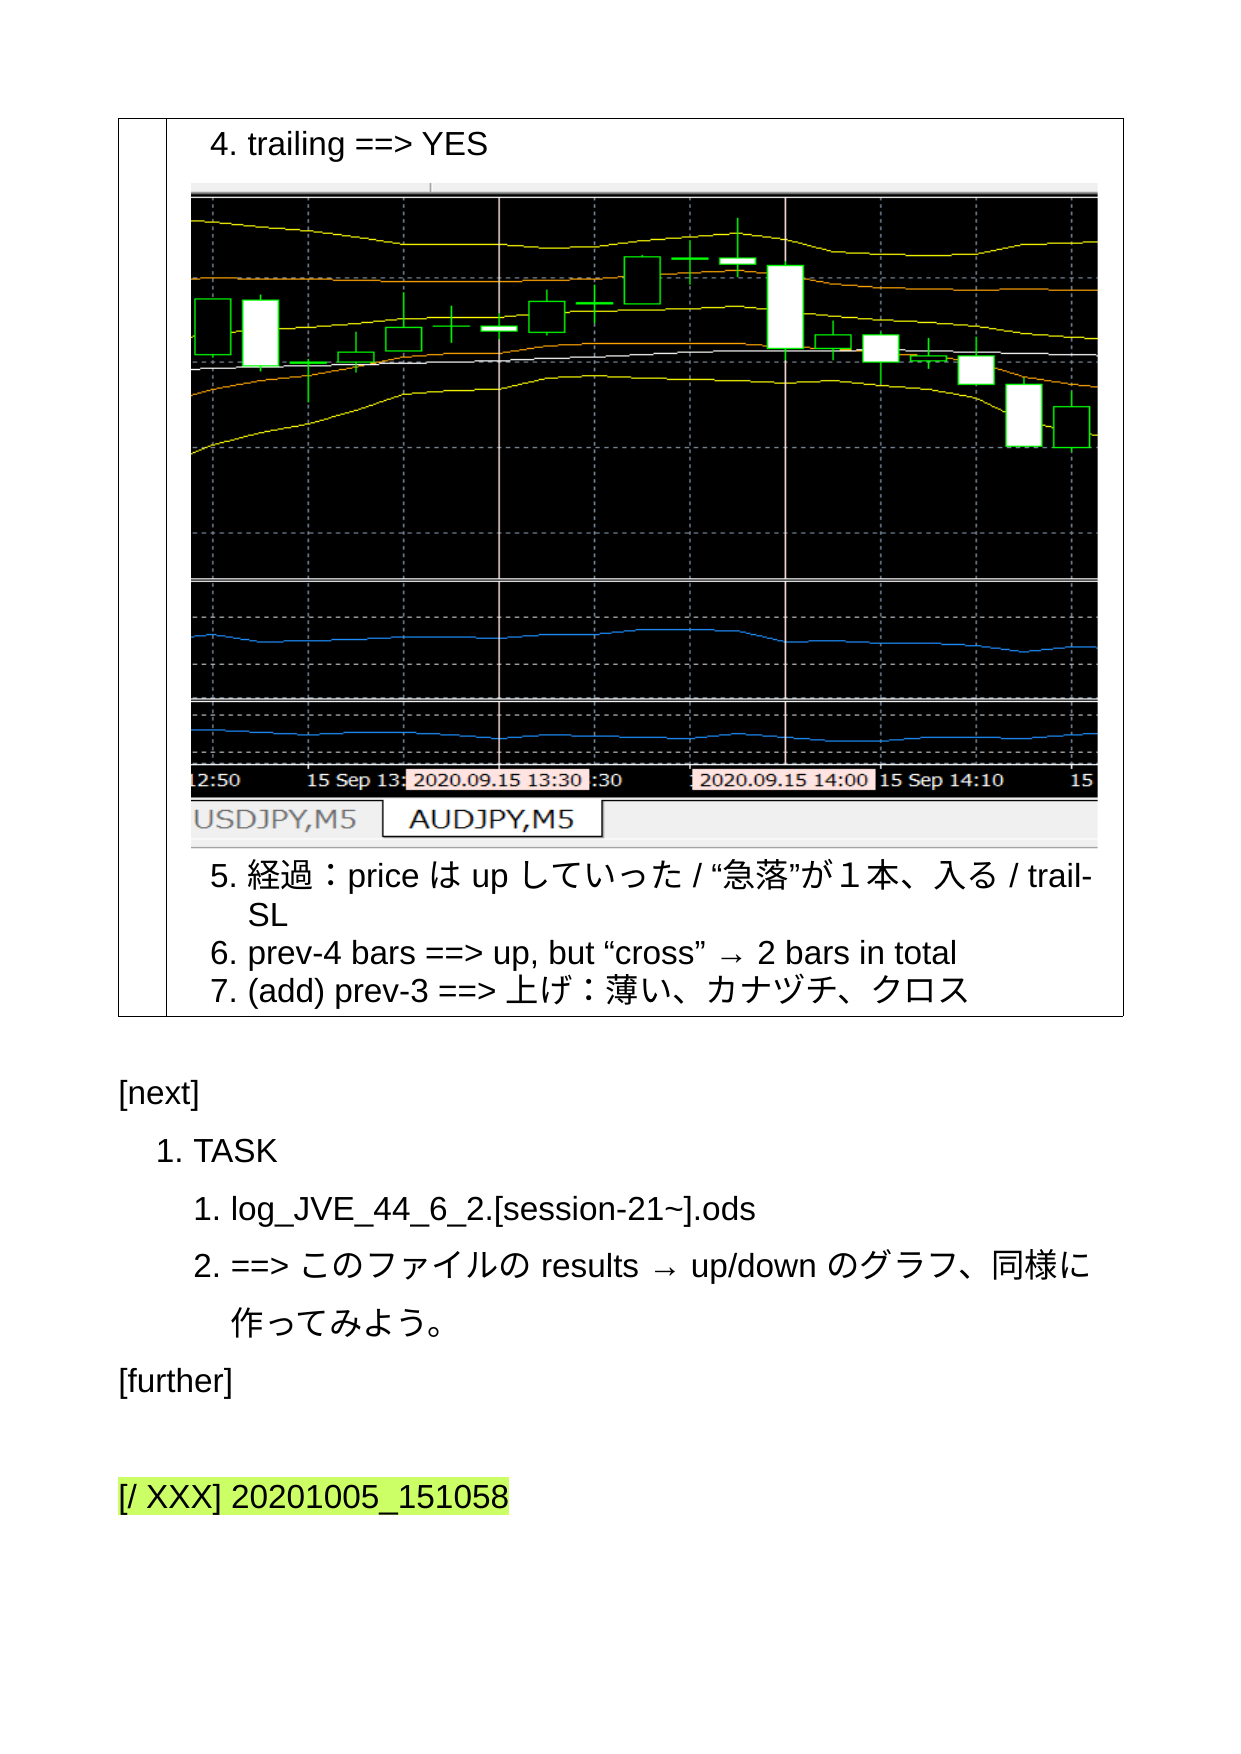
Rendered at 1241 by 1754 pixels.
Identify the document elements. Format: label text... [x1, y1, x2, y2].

list TASK [156, 1131, 1122, 1169]
text [next] [118, 1073, 1122, 1112]
picture [191, 183, 1098, 857]
text [/ XXX] 20201005_151058 [118, 1419, 1122, 1515]
list ==> このファイルの results → up/down のグラフ、同様に作ってみよう。 [193, 1246, 1122, 1342]
table_cell [119, 119, 166, 1016]
text [further] [118, 1361, 1122, 1400]
list log_JVE_44_6_2.[session-21~].ods [193, 1189, 1122, 1227]
table_cell +220 2020.09.15 13:30:00 / 2020.09.15 14:00:41 / 220 / 28487831 prev-12 → loc.2 由来：loc.2 から始まり。loc.3 と 4 を行きつ戻りつ。 / 最後５本 => loc.4 trailing ==> YES 経過：price は up していった / “急落”が１本、入る / trail-SL prev-4 bars ==> up, but “cross” → 2 bars in total (add) prev-3 ==> 上げ：薄い、カナヅチ、クロス [167, 119, 1123, 1016]
